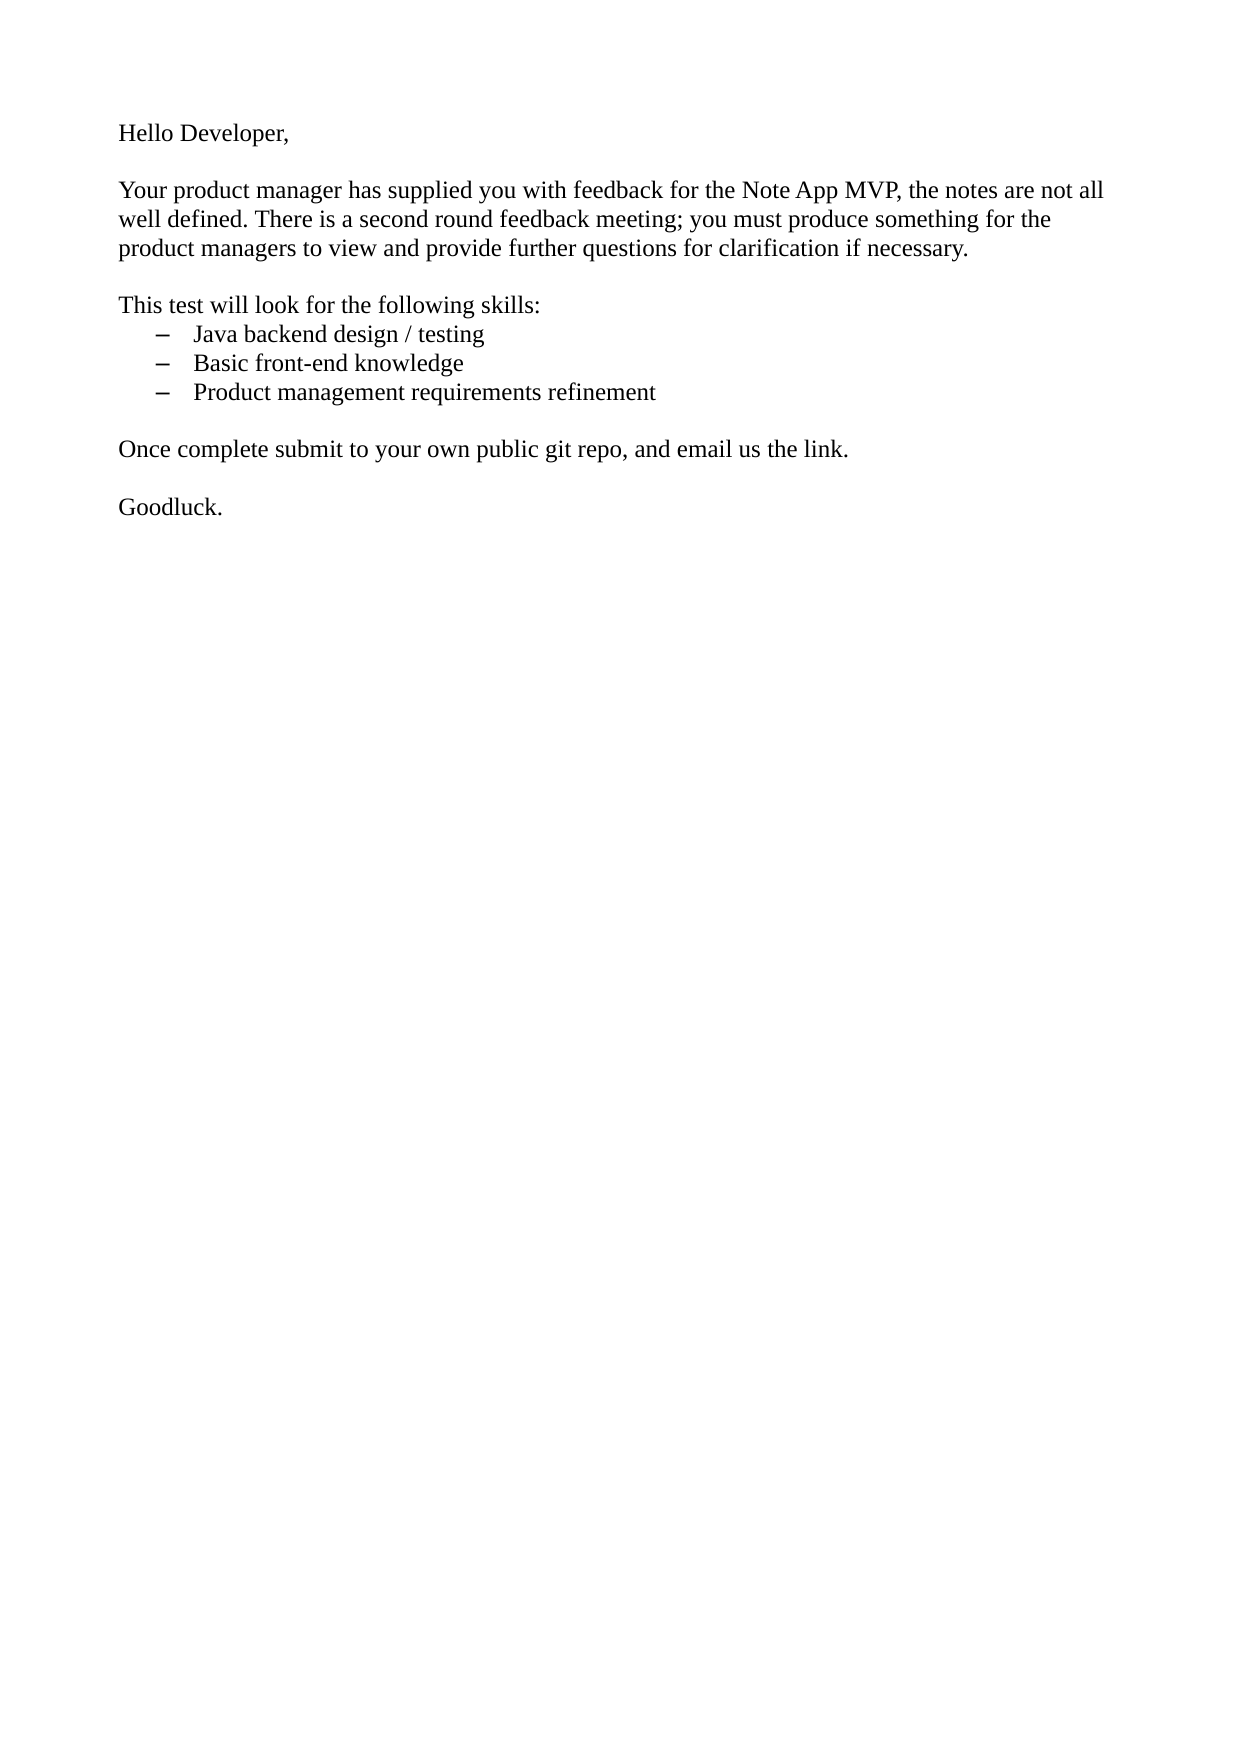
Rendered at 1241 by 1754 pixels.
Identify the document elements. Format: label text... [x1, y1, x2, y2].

list Basic front-end knowledge [156, 348, 1122, 377]
list Java backend design / testing [156, 319, 1122, 348]
text Hello Developer, [118, 118, 1122, 147]
list Product management requirements refinement [156, 377, 1122, 406]
text Goodluck. [118, 492, 1122, 521]
text This test will look for the following skills: [118, 291, 1122, 319]
text Your product manager has supplied you with feedback for the Note App MVP, the notes are not all well defined. There is a second round feedback meeting; you must produce something for the product managers to view and provide further questions for clarification if necessary. [118, 176, 1122, 262]
text Once complete submit to your own public git repo, and email us the link. [118, 434, 1122, 463]
